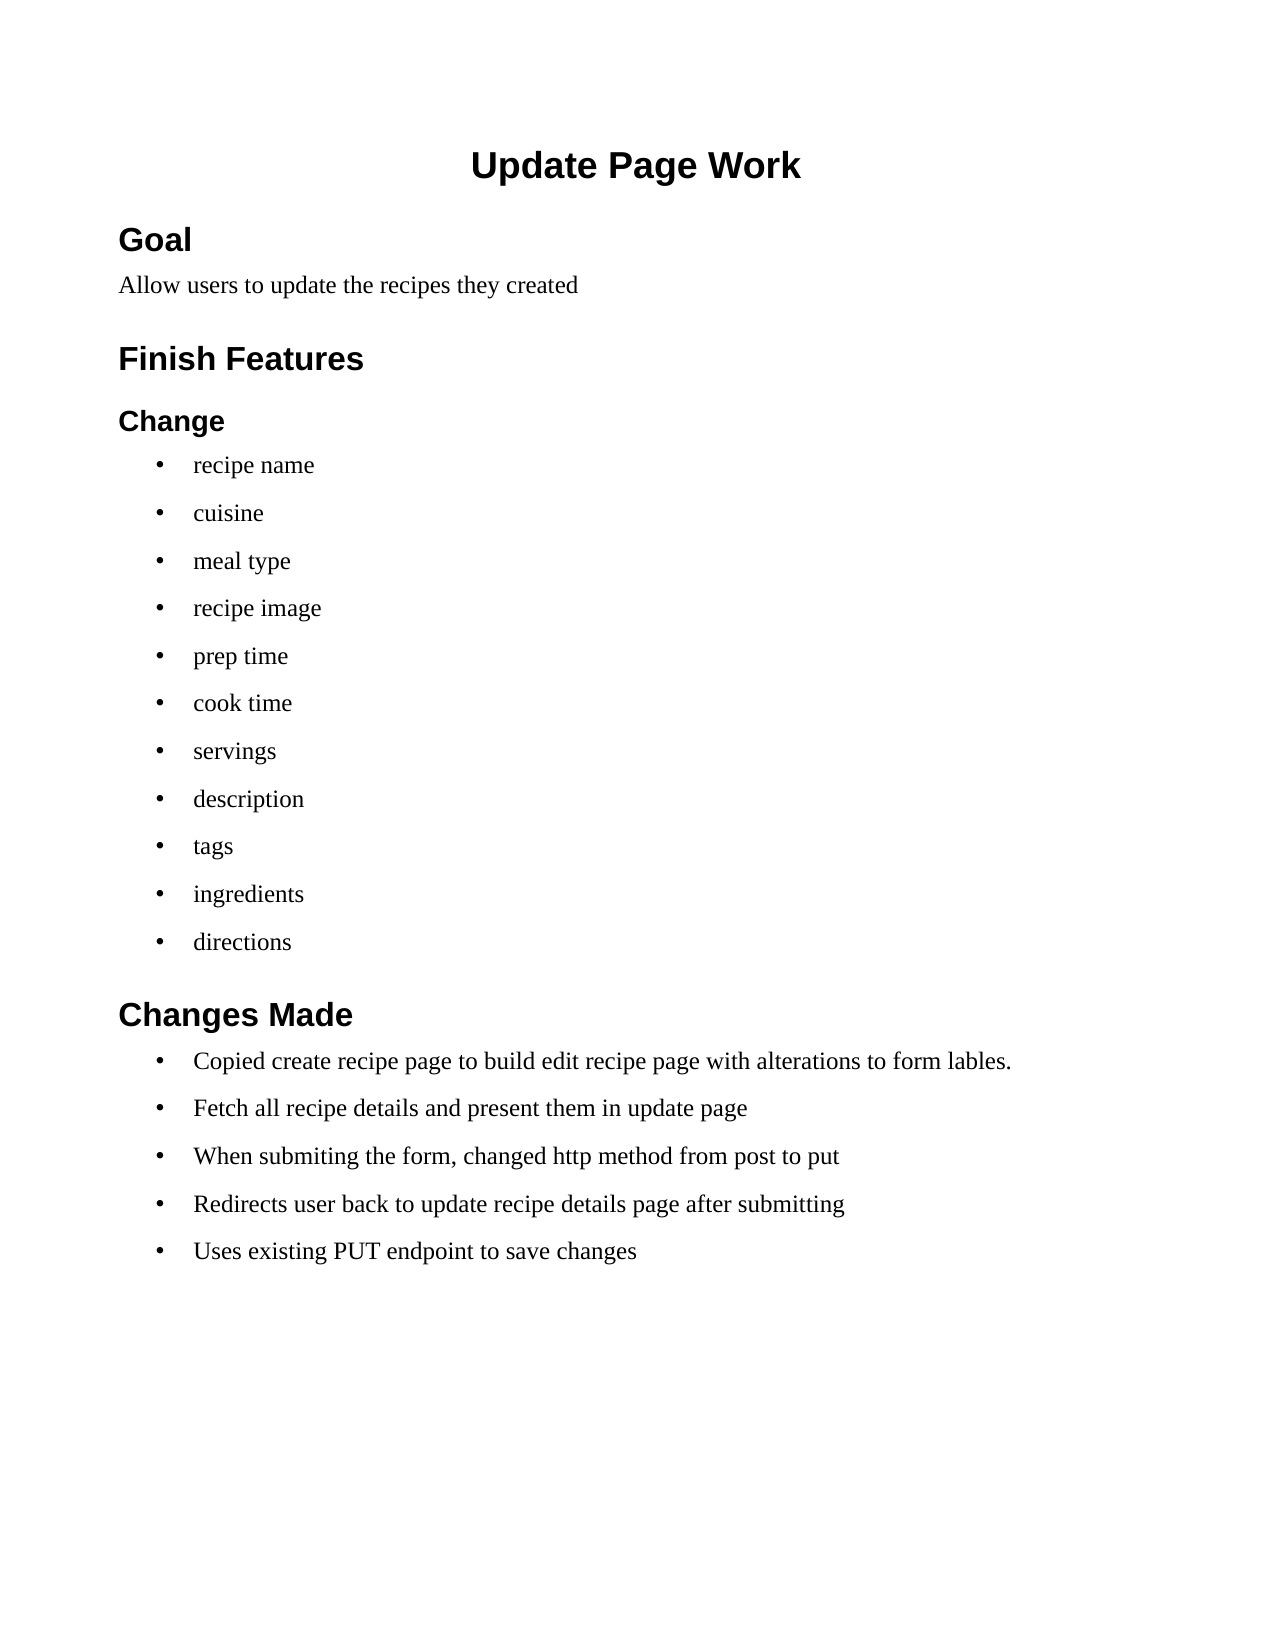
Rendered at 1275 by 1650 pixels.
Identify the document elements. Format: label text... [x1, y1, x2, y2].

list When submiting the form, changed http method from post to put [156, 1141, 1157, 1170]
list description [156, 784, 1157, 812]
list prep time [156, 641, 1157, 670]
list Redirects user back to update recipe details page after submitting [156, 1189, 1157, 1217]
list meal type [156, 546, 1157, 574]
list Copied create recipe page to build edit recipe page with alterations to form lables. [156, 1046, 1157, 1075]
list servings [156, 736, 1157, 765]
list Uses existing PUT endpoint to save changes [156, 1236, 1157, 1265]
subtitle Goal [118, 219, 1157, 258]
list cuisine [156, 498, 1157, 527]
subtitle Update Page Work [118, 143, 1157, 186]
list cook time [156, 688, 1157, 717]
list recipe name [156, 451, 1157, 479]
list tags [156, 831, 1157, 860]
list directions [156, 927, 1157, 955]
list ingredients [156, 879, 1157, 908]
subtitle Finish Features [118, 339, 1157, 377]
subtitle Change [118, 404, 1157, 438]
list recipe image [156, 593, 1157, 622]
text Allow users to update the recipes they created [118, 271, 1157, 299]
subtitle Changes Made [118, 995, 1157, 1033]
list Fetch all recipe details and present them in update page [156, 1093, 1157, 1122]
